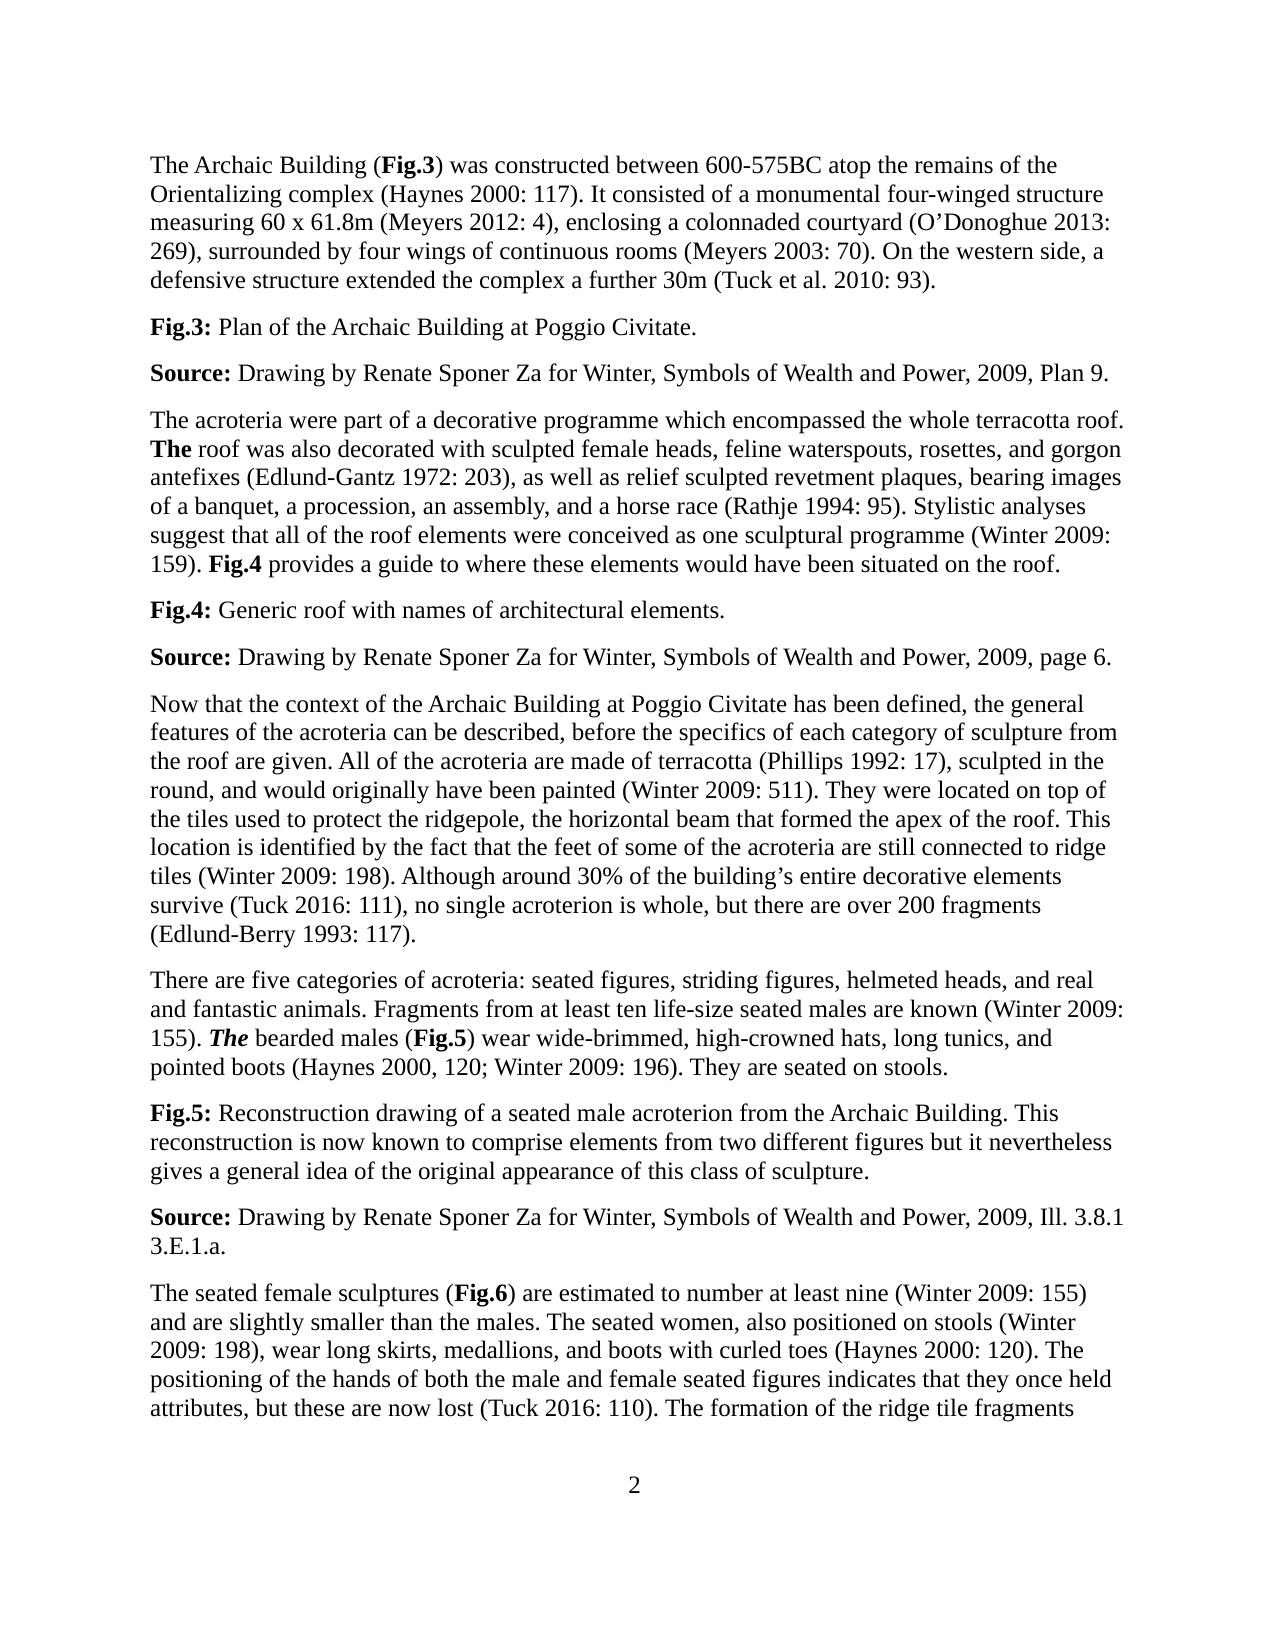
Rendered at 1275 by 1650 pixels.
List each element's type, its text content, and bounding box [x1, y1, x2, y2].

text Fig.3: Plan of the Archaic Building at Poggio Civitate. [150, 312, 1125, 340]
text Source: Drawing by Renate Sponer Za for Winter, Symbols of Wealth and Power, 2009, Ill. 3.8.1 3.E.1.a. [150, 1202, 1125, 1260]
text There are five categories of acroteria: seated figures, striding figures, helmeted heads, and real and fantastic animals. Fragments from at least ten life-size seated males are known (Winter 2009: 155). The bearded males (Fig.5) wear wide-brimmed, high-crowned hats, long tunics, and pointed boots (Haynes 2000, 120; Winter 2009: 196). They are seated on stools. [150, 965, 1125, 1080]
text The seated female sculptures (Fig.6) are estimated to number at least nine (Winter 2009: 155) and are slightly smaller than the males. The seated women, also positioned on stools (Winter 2009: 198), wear long skirts, medallions, and boots with curled toes (Haynes 2000: 120). The positioning of the hands of both the male and female seated figures indicates that they once held attributes, but these are now lost (Tuck 2016: 110). The formation of the ridge tile fragments [150, 1278, 1125, 1422]
text The Archaic Building (Fig.3) was constructed between 600-575BC atop the remains of the Orientalizing complex (Haynes 2000: 117). It consisted of a monumental four-winged structure measuring 60 x 61.8m (Meyers 2012: 4), enclosing a colonnaded courtyard (O’Donoghue 2013: 269), surrounded by four wings of continuous rooms (Meyers 2003: 70). On the western side, a defensive structure extended the complex a further 30m (Tuck et al. 2010: 93). [150, 150, 1125, 294]
text Fig.5: Reconstruction drawing of a seated male acroterion from the Archaic Building. This reconstruction is now known to comprise elements from two different figures but it nevertheless gives a general idea of the original appearance of this class of sculpture. [150, 1098, 1125, 1184]
text Source: Drawing by Renate Sponer Za for Winter, Symbols of Wealth and Power, 2009, Plan 9. [150, 358, 1125, 387]
text Source: Drawing by Renate Sponer Za for Winter, Symbols of Wealth and Power, 2009, page 6. [150, 642, 1125, 671]
text The acroteria were part of a decorative programme which encompassed the whole terracotta roof. The roof was also decorated with sculpted female heads, feline waterspouts, rosettes, and gorgon antefixes (Edlund-Gantz 1972: 203), as well as relief sculpted revetment plaques, bearing images of a banquet, a procession, an assembly, and a horse race (Rathje 1994: 95). Stylistic analyses suggest that all of the roof elements were conceived as one sculptural programme (Winter 2009: 159). Fig.4 provides a guide to where these elements would have been situated on the roof. [150, 405, 1125, 577]
text Now that the context of the Archaic Building at Poggio Civitate has been defined, the general features of the acroteria can be described, before the specifics of each category of sculpture from the roof are given. All of the acroteria are made of terracotta (Phillips 1992: 17), sculpted in the round, and would originally have been painted (Winter 2009: 511). They were located on top of the tiles used to protect the ridgepole, the horizontal beam that formed the apex of the roof. This location is identified by the fact that the feet of some of the acroteria are still connected to ridge tiles (Winter 2009: 198). Although around 30% of the building’s entire decorative elements survive (Tuck 2016: 111), no single acroterion is whole, but there are over 200 fragments (Edlund-Berry 1993: 117). [150, 689, 1125, 947]
text Fig.4: Generic roof with names of architectural elements. [150, 595, 1125, 624]
